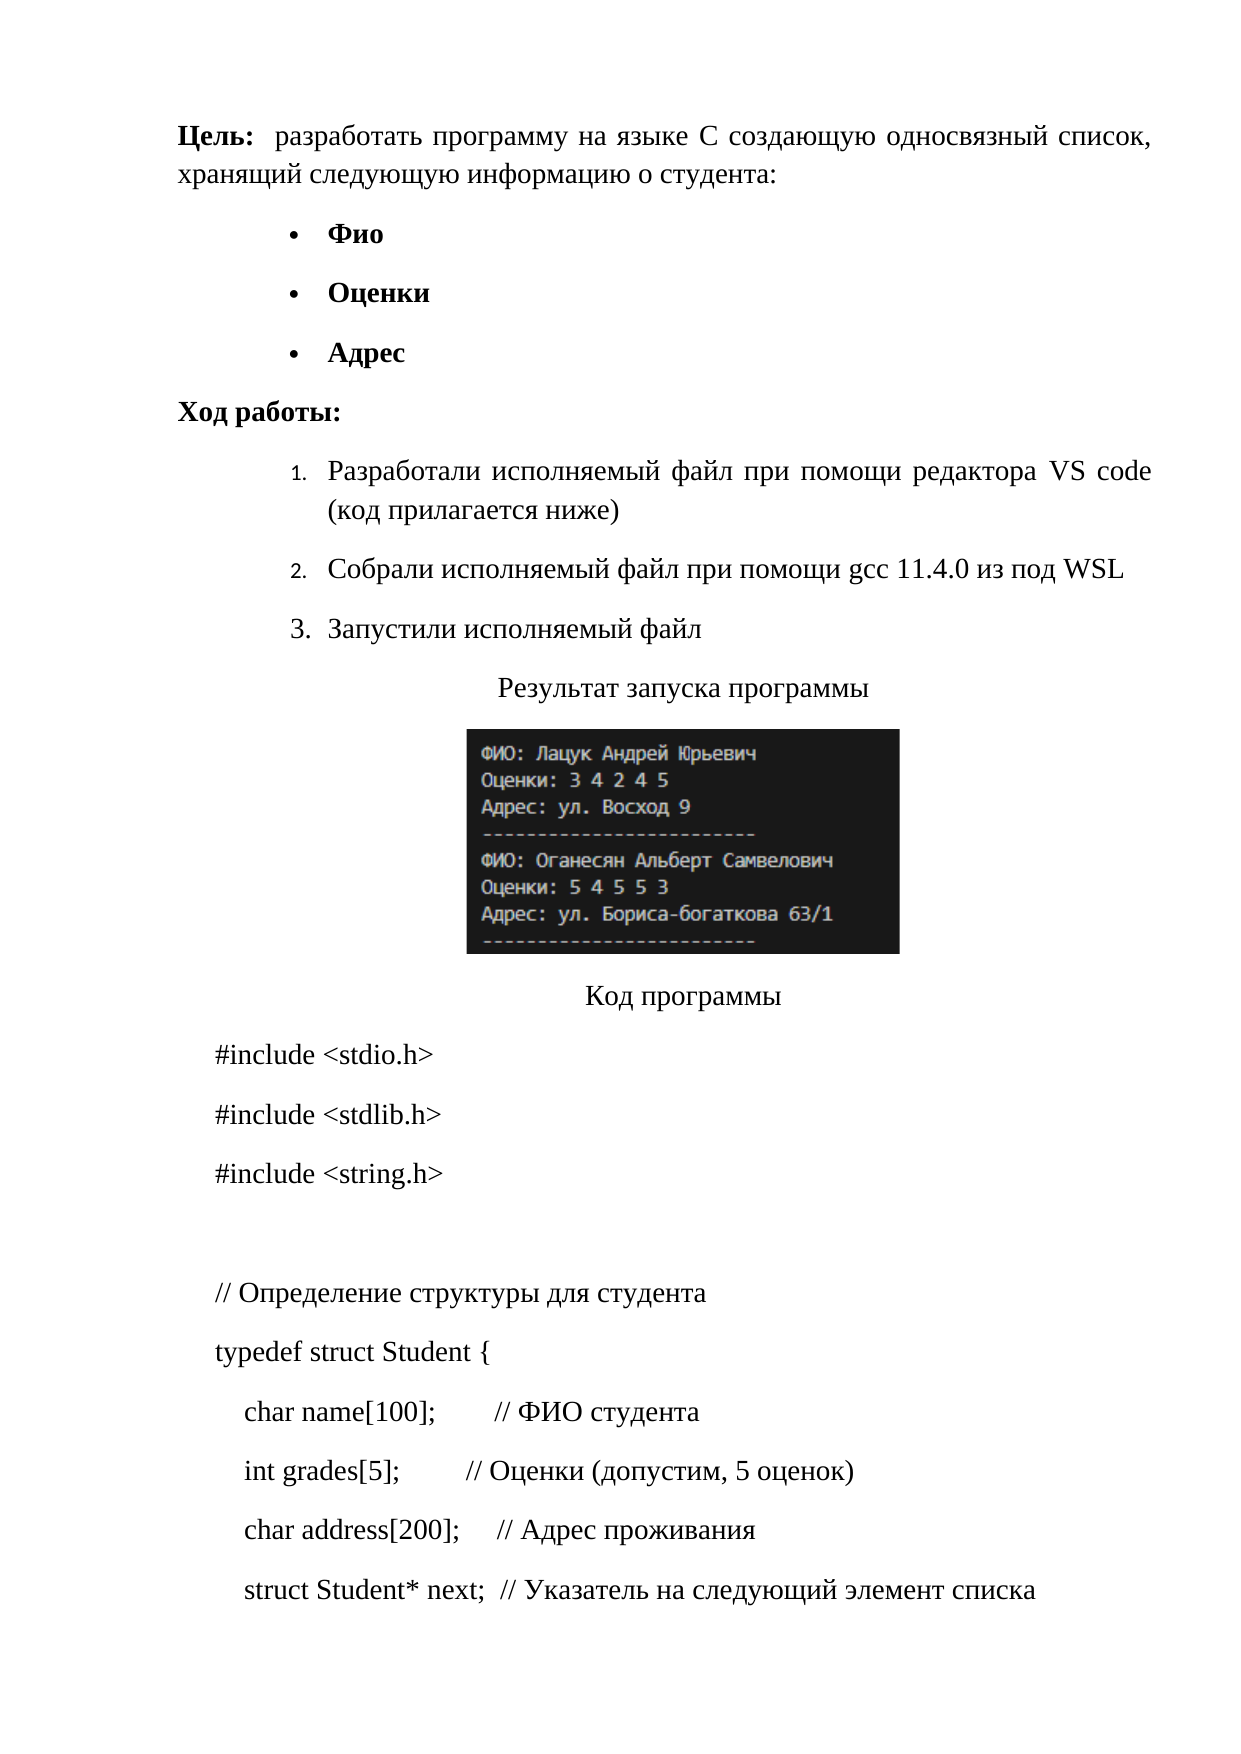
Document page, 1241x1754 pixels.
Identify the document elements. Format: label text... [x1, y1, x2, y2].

text Код программы [215, 978, 1152, 1012]
text char address[200]; // Адрес проживания [215, 1512, 1152, 1546]
list Разработали исполняемый файл при помощи редактора VS code (код прилагается ниже) [290, 453, 1152, 526]
text // Определение структуры для студента [215, 1275, 1152, 1308]
list Фио [290, 216, 1152, 249]
list Адрес [290, 335, 1152, 368]
text char name[100]; // ФИО студента [215, 1394, 1152, 1427]
text Ход работы: [177, 394, 1152, 428]
text #include <stdio.h> [215, 1037, 1152, 1071]
text Цель: разработать программу на языке C создающую односвязный список, хранящий следующую информацию о студента: [177, 118, 1152, 190]
text struct Student* next; // Указатель на следующий элемент списка [215, 1572, 1152, 1605]
list Оценки [290, 275, 1152, 309]
text Результат запуска программы [215, 670, 1152, 704]
text #include <string.h> [215, 1156, 1152, 1190]
list Запустили исполняемый файл [290, 611, 1152, 644]
text #include <stdlib.h> [215, 1097, 1152, 1130]
list Собрали исполняемый файл при помощи gcc 11.4.0 из под WSL [290, 551, 1152, 585]
text int grades[5]; // Оценки (допустим, 5 оценок) [215, 1453, 1152, 1487]
text typedef struct Student { [215, 1334, 1152, 1368]
